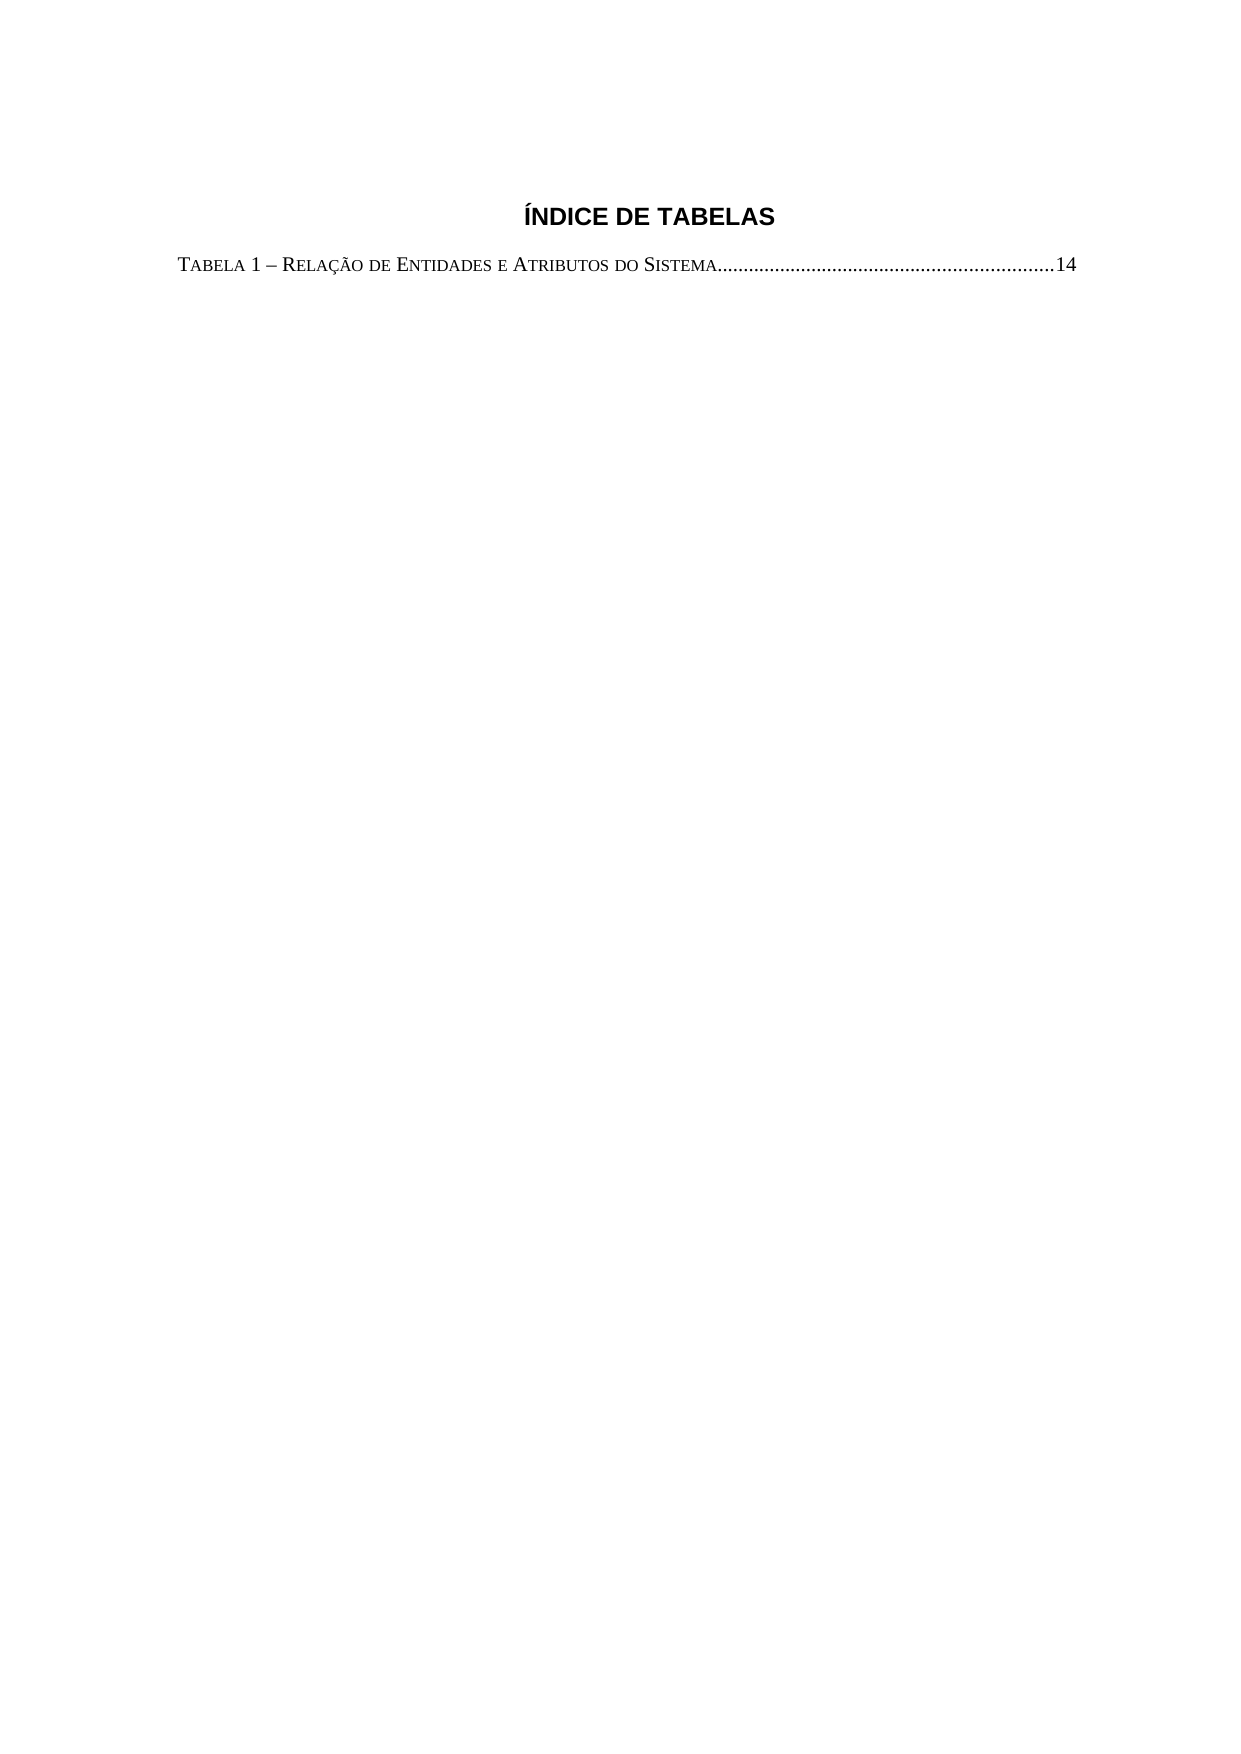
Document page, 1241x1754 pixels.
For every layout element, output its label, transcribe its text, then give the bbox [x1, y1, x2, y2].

text Tabela 1 – Relação de Entidades e Atributos do Sistema 14 [177, 252, 1122, 276]
text ÍNDICE DE TABELAS [177, 202, 1122, 231]
